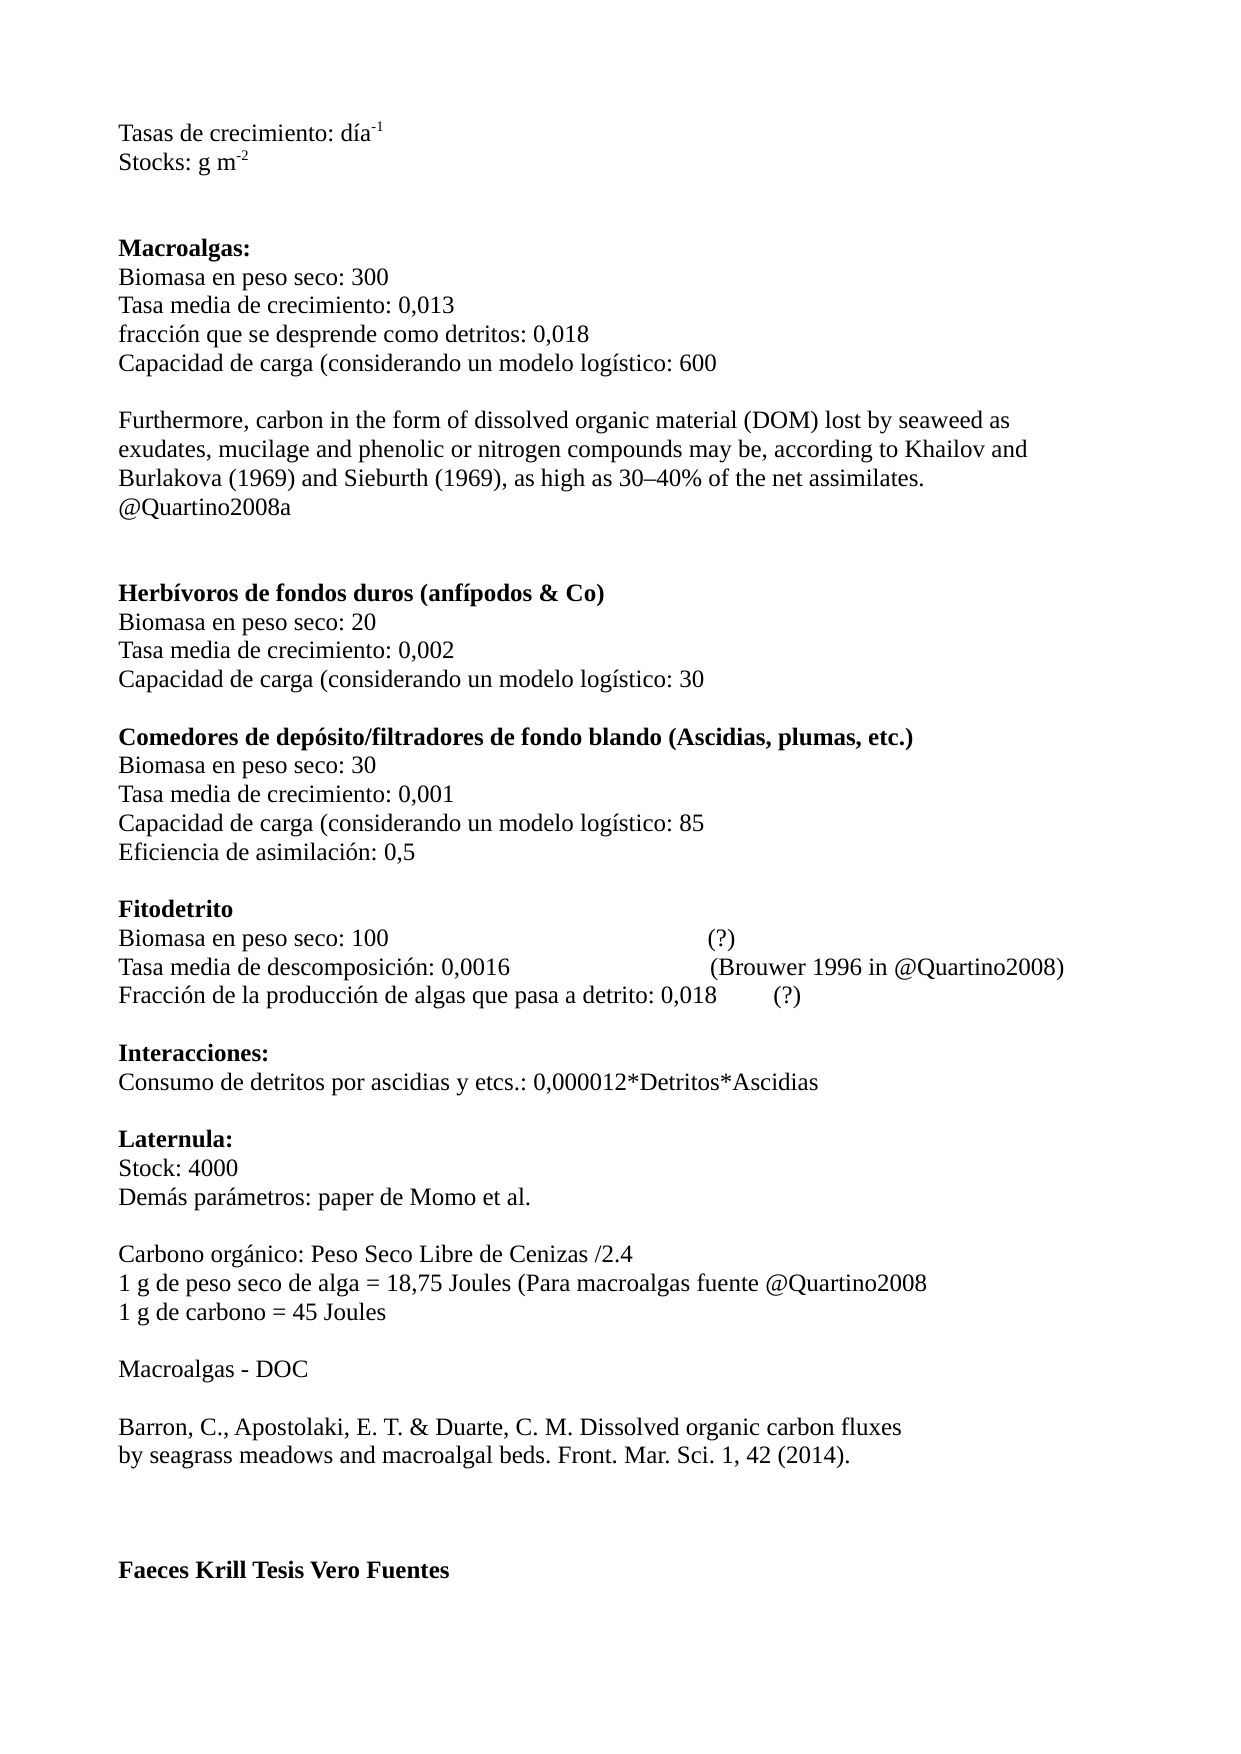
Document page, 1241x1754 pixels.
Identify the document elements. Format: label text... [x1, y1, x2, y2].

text 1 g de carbono = 45 Joules [118, 1297, 1122, 1326]
text Macroalgas: [118, 233, 1122, 262]
text Tasa media de crecimiento: 0,013 [118, 291, 1122, 319]
text Fracción de la producción de algas que pasa a detrito: 0,018 (?) [118, 981, 1122, 1009]
text Capacidad de carga (considerando un modelo logístico: 30 [118, 664, 1122, 693]
text Capacidad de carga (considerando un modelo logístico: 85 [118, 808, 1122, 837]
text Biomasa en peso seco: 100 (?) [118, 923, 1122, 952]
text Capacidad de carga (considerando un modelo logístico: 600 [118, 348, 1122, 377]
text Tasa media de descomposición: 0,0016 (Brouwer 1996 in @Quartino2008) [118, 952, 1122, 981]
text Carbono orgánico: Peso Seco Libre de Cenizas /2.4 [118, 1239, 1122, 1268]
text Comedores de depósito/filtradores de fondo blando (Ascidias, plumas, etc.) [118, 722, 1122, 751]
text Tasa media de crecimiento: 0,001 [118, 779, 1122, 808]
text Demás parámetros: paper de Momo et al. [118, 1182, 1122, 1211]
text Laternula: [118, 1124, 1122, 1153]
text Macroalgas - DOC [118, 1354, 1122, 1383]
text Tasa media de crecimiento: 0,002 [118, 636, 1122, 664]
text 1 g de peso seco de alga = 18,75 Joules (Para macroalgas fuente @Quartino2008 [118, 1268, 1122, 1297]
text Biomasa en peso seco: 300 [118, 262, 1122, 291]
text Consumo de detritos por ascidias y etcs.: 0,000012*Detritos*Ascidias [118, 1067, 1122, 1096]
text Stock: 4000 [118, 1153, 1122, 1182]
text Biomasa en peso seco: 30 [118, 751, 1122, 779]
text Stocks: g m-2 [118, 147, 1122, 176]
text by seagrass meadows and macroalgal beds. Front. Mar. Sci. 1, 42 (2014). [118, 1441, 1122, 1469]
text Furthermore, carbon in the form of dissolved organic material (DOM) lost by seaweed as [118, 406, 1122, 434]
text exudates, mucilage and phenolic or nitrogen compounds may be, according to Khailov and Burlakova (1969) and Sieburth (1969), as high as 30–40% of the net assimilates. @Quartino2008a [118, 434, 1122, 521]
text Barron, C., Apostolaki, E. T. & Duarte, C. M. Dissolved organic carbon fluxes [118, 1412, 1122, 1441]
text Tasas de crecimiento: día-1 [118, 118, 1122, 147]
text Faeces Krill Tesis Vero Fuentes [118, 1556, 1122, 1584]
text Interacciones: [118, 1038, 1122, 1067]
text Herbívoros de fondos duros (anfípodos & Co) [118, 578, 1122, 607]
text Fitodetrito [118, 894, 1122, 923]
text fracción que se desprende como detritos: 0,018 [118, 319, 1122, 348]
text Eficiencia de asimilación: 0,5 [118, 837, 1122, 866]
text Biomasa en peso seco: 20 [118, 607, 1122, 636]
